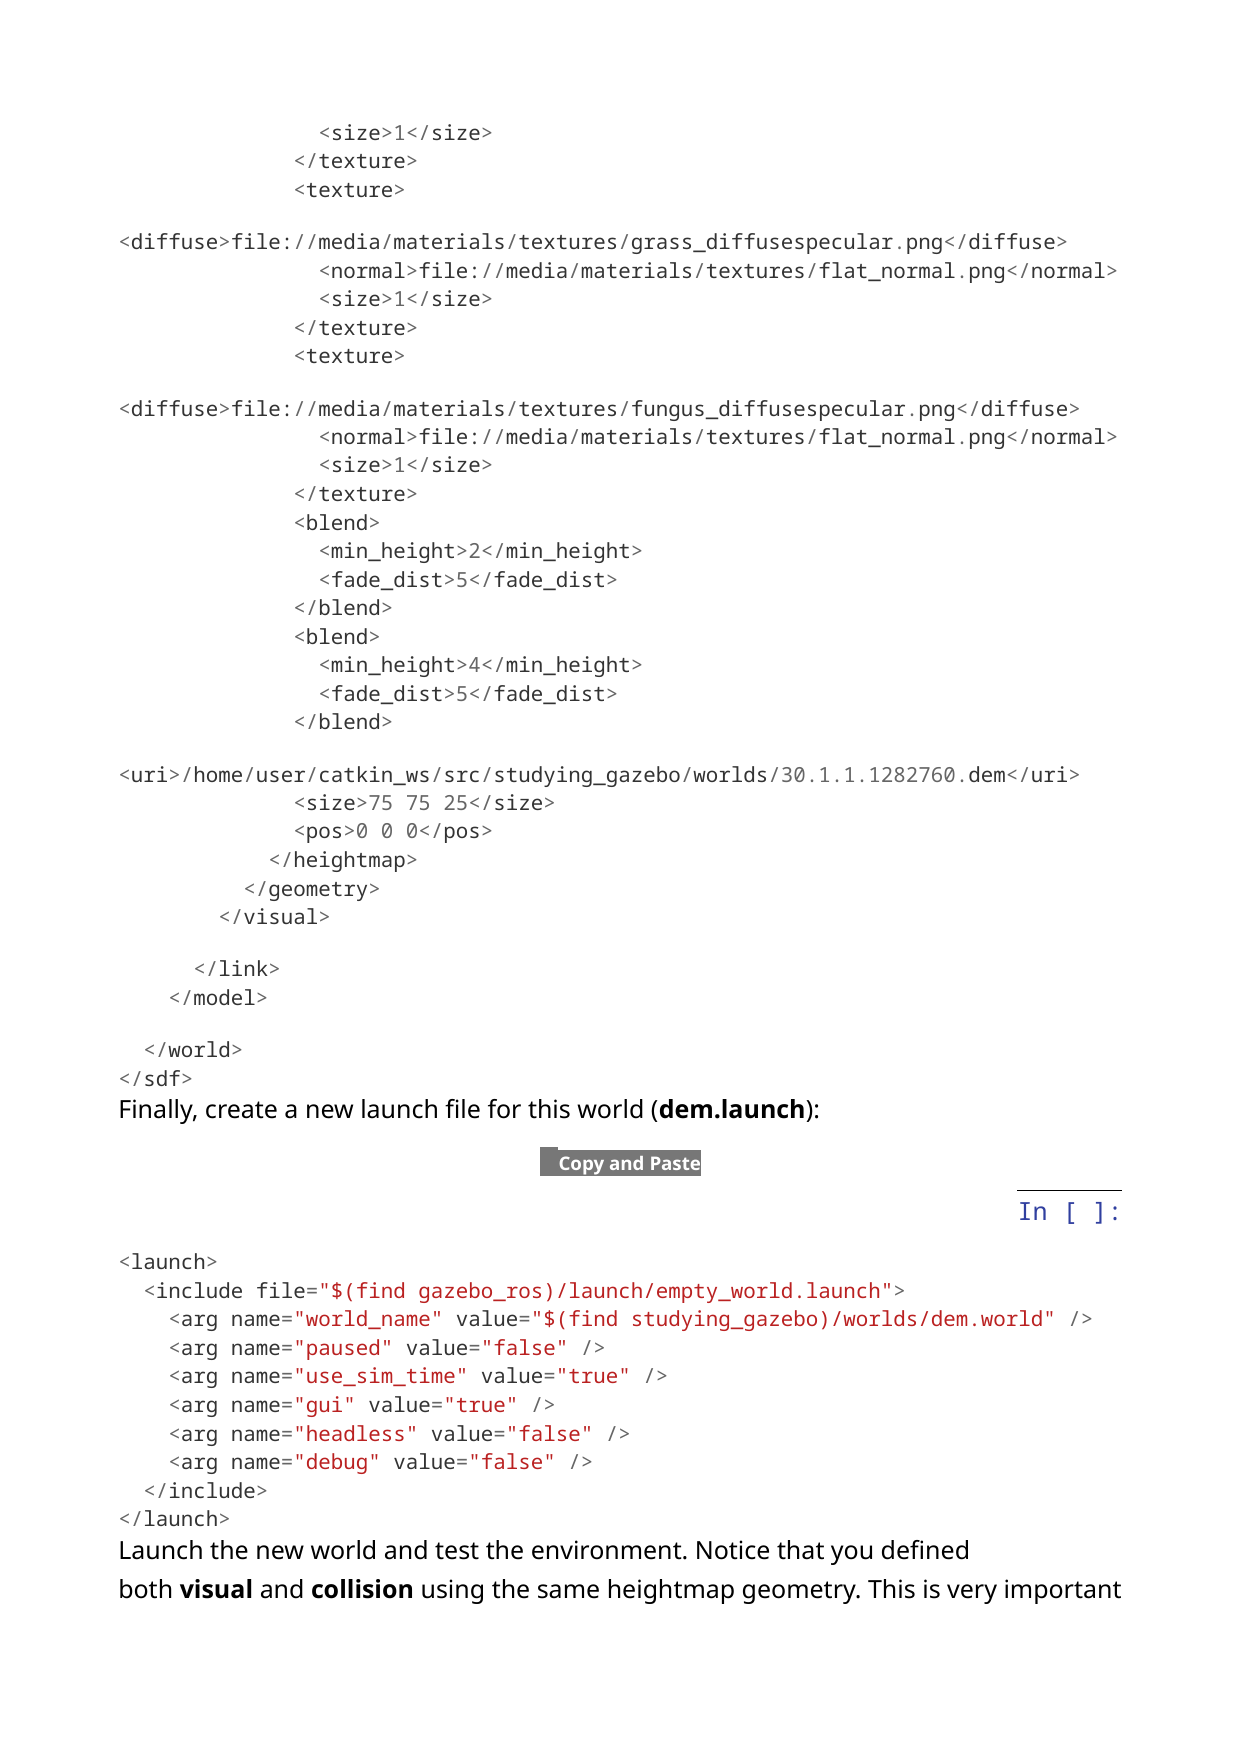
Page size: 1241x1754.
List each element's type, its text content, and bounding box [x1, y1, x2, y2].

text </visual> [118, 902, 1122, 931]
text <arg name="paused" value="false" /> [118, 1333, 1122, 1362]
text </launch> [118, 1504, 1122, 1533]
text </heightmap> [118, 845, 1122, 874]
text <fade_dist>5</fade_dist> [118, 565, 1122, 593]
text <arg name="world_name" value="$(find studying_gazebo)/worlds/dem.world" /> [118, 1304, 1122, 1333]
text Finally, create a new launch file for this world (dem.launch): [118, 1092, 1122, 1126]
text <arg name="headless" value="false" /> [118, 1419, 1122, 1447]
text <normal>file://media/materials/textures/flat_normal.png</normal> [118, 256, 1122, 284]
text Copy and Paste [118, 1147, 1122, 1176]
text </texture> [118, 147, 1122, 175]
text <include file="$(find gazebo_ros)/launch/empty_world.launch"> [118, 1276, 1122, 1304]
text <arg name="use_sim_time" value="true" /> [118, 1362, 1122, 1390]
text <fade_dist>5</fade_dist> [118, 679, 1122, 707]
text </blend> [118, 707, 1122, 736]
text </sdf> [118, 1064, 1122, 1092]
text <size>1</size> [118, 284, 1122, 313]
text </blend> [118, 593, 1122, 622]
text In [ ]: [118, 1190, 1122, 1227]
text <size>75 75 25</size> [118, 788, 1122, 817]
text <size>1</size> [118, 118, 1122, 147]
text <uri>/home/user/catkin_ws/src/studying_gazebo/worlds/30.1.1.1282760.dem</uri> [118, 736, 1122, 788]
text <texture> [118, 175, 1122, 204]
text </geometry> [118, 874, 1122, 902]
text </include> [118, 1476, 1122, 1504]
text </link> [118, 954, 1122, 983]
text <diffuse>file://media/materials/textures/grass_diffusespecular.png</diffuse> [118, 204, 1122, 256]
text <texture> [118, 341, 1122, 370]
text </texture> [118, 479, 1122, 508]
text <diffuse>file://media/materials/textures/fungus_diffusespecular.png</diffuse> [118, 370, 1122, 422]
text <min_height>4</min_height> [118, 650, 1122, 679]
text </world> [118, 1035, 1122, 1064]
text </texture> [118, 313, 1122, 341]
text <arg name="debug" value="false" /> [118, 1447, 1122, 1476]
text <min_height>2</min_height> [118, 536, 1122, 565]
text <arg name="gui" value="true" /> [118, 1390, 1122, 1419]
text <blend> [118, 622, 1122, 650]
text </model> [118, 983, 1122, 1012]
text <size>1</size> [118, 451, 1122, 479]
text <blend> [118, 508, 1122, 536]
text Launch the new world and test the environment. Notice that you defined both visual and collision using the same heightmap geometry. This is very important [118, 1533, 1122, 1606]
text <normal>file://media/materials/textures/flat_normal.png</normal> [118, 422, 1122, 451]
text <launch> [118, 1247, 1122, 1276]
text <pos>0 0 0</pos> [118, 817, 1122, 845]
